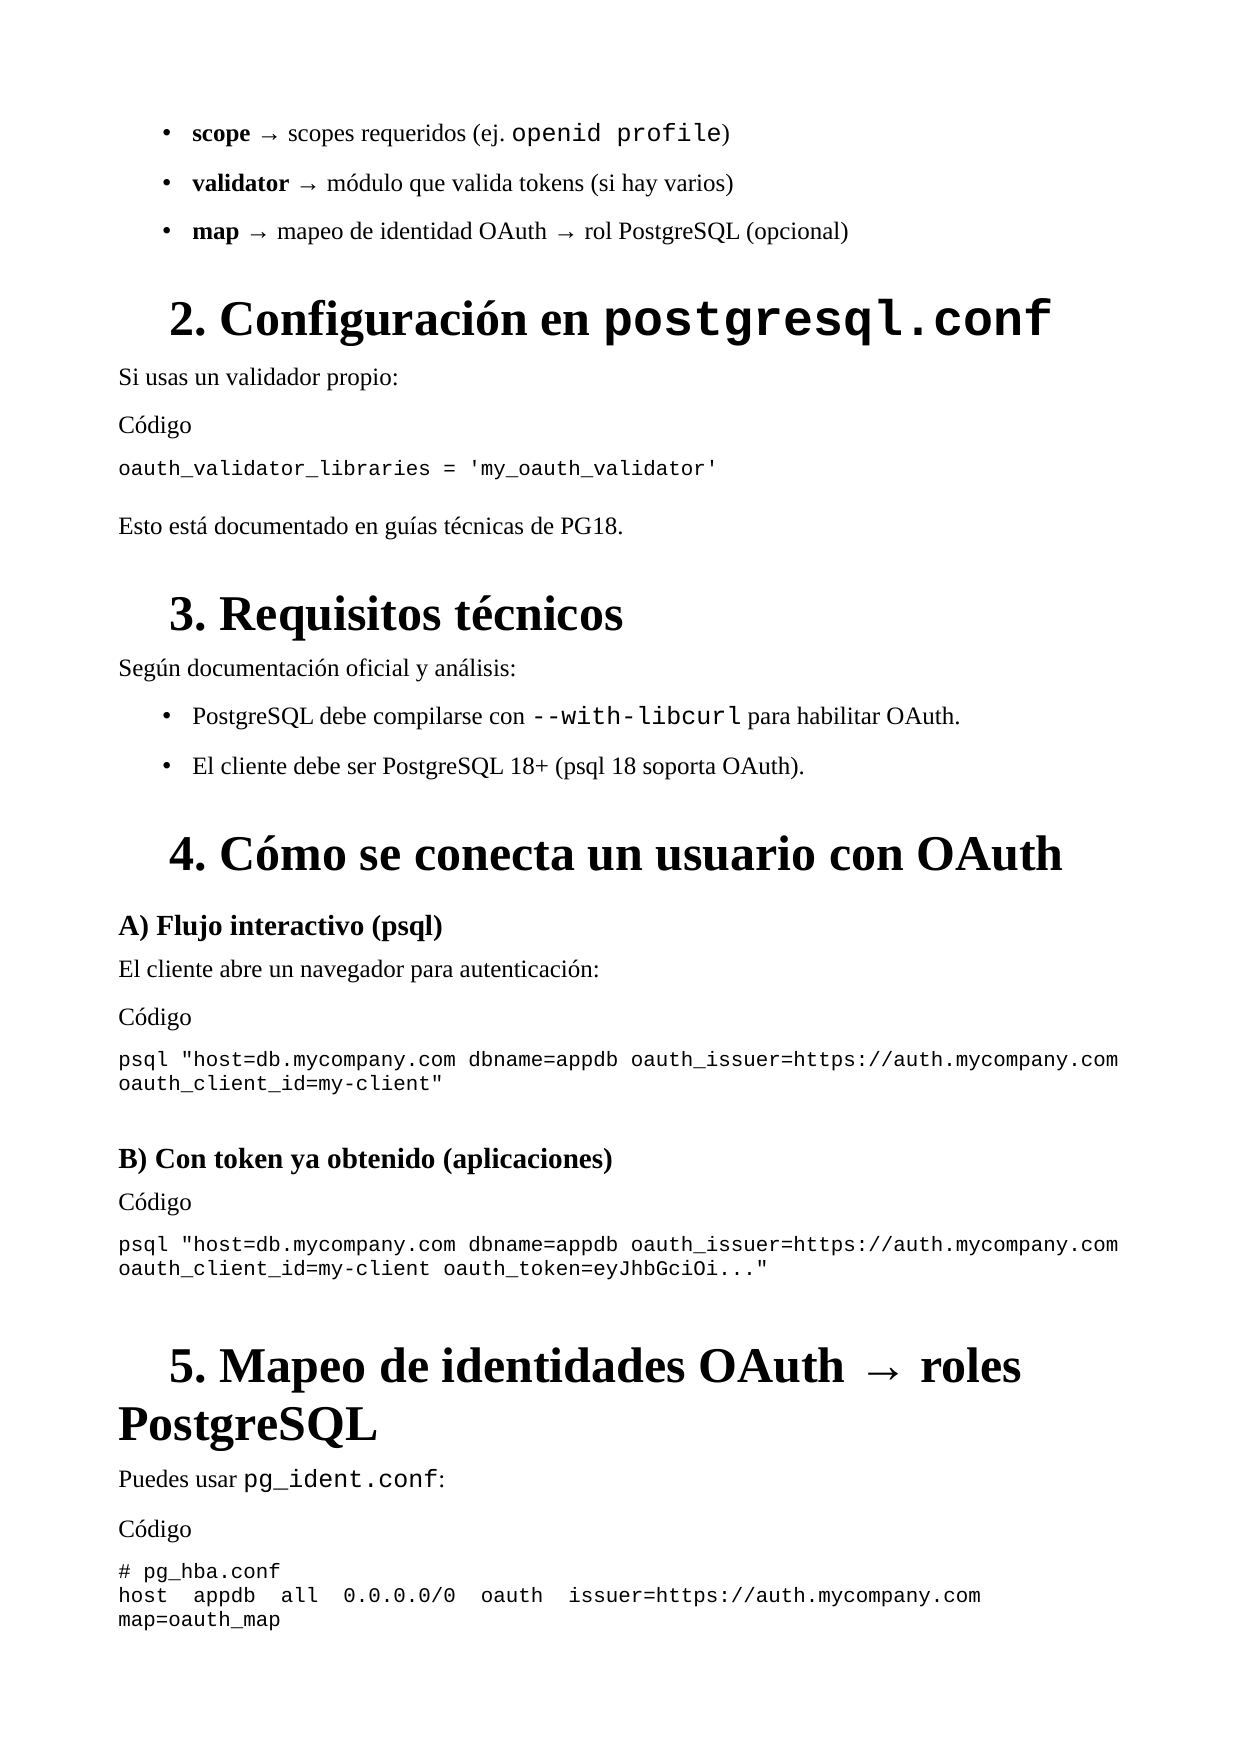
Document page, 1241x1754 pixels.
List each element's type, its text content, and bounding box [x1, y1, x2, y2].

subtitle 🧭 2. Configuración en postgresql.conf [118, 288, 1122, 350]
subtitle 🧭 4. Cómo se conecta un usuario con OAuth [118, 824, 1122, 881]
text El cliente abre un navegador para autenticación: [118, 954, 1122, 983]
text Código [118, 1002, 1122, 1031]
list El cliente debe ser PostgreSQL 18+ (psql 18 soporta OAuth). [162, 751, 1122, 780]
text # pg_hba.conf [118, 1561, 1122, 1585]
text oauth_validator_libraries = 'my_oauth_validator' [118, 458, 1122, 481]
text Código [118, 1187, 1122, 1216]
text Puedes usar pg_ident.conf: [118, 1464, 1122, 1494]
text psql "host=db.mycompany.com dbname=appdb oauth_issuer=https://auth.mycompany.com oauth_client_id=my-client oauth_token=eyJhbGciOi..." [118, 1234, 1122, 1282]
text Según documentación oficial y análisis: [118, 653, 1122, 682]
subtitle B) Con token ya obtenido (aplicaciones) [118, 1141, 1122, 1174]
list map → mapeo de identidad OAuth → rol PostgreSQL (opcional) [162, 216, 1122, 244]
list PostgreSQL debe compilarse con --with-libcurl para habilitar OAuth. [162, 701, 1122, 732]
subtitle 🧭 3. Requisitos técnicos [118, 583, 1122, 641]
text Esto está documentado en guías técnicas de PG18. [118, 511, 1122, 539]
text Si usas un validador propio: [118, 362, 1122, 391]
text psql "host=db.mycompany.com dbname=appdb oauth_issuer=https://auth.mycompany.com oauth_client_id=my-client" [118, 1049, 1122, 1097]
subtitle 🧭 5. Mapeo de identidades OAuth → roles PostgreSQL [118, 1336, 1122, 1451]
text Código [118, 1514, 1122, 1542]
list validator → módulo que valida tokens (si hay varios) [162, 168, 1122, 197]
subtitle A) Flujo interactivo (psql) [118, 908, 1122, 942]
text host appdb all 0.0.0.0/0 oauth issuer=https://auth.mycompany.com map=oauth_map [118, 1585, 1122, 1632]
list scope → scopes requeridos (ej. openid profile) [162, 118, 1122, 149]
text Código [118, 410, 1122, 439]
